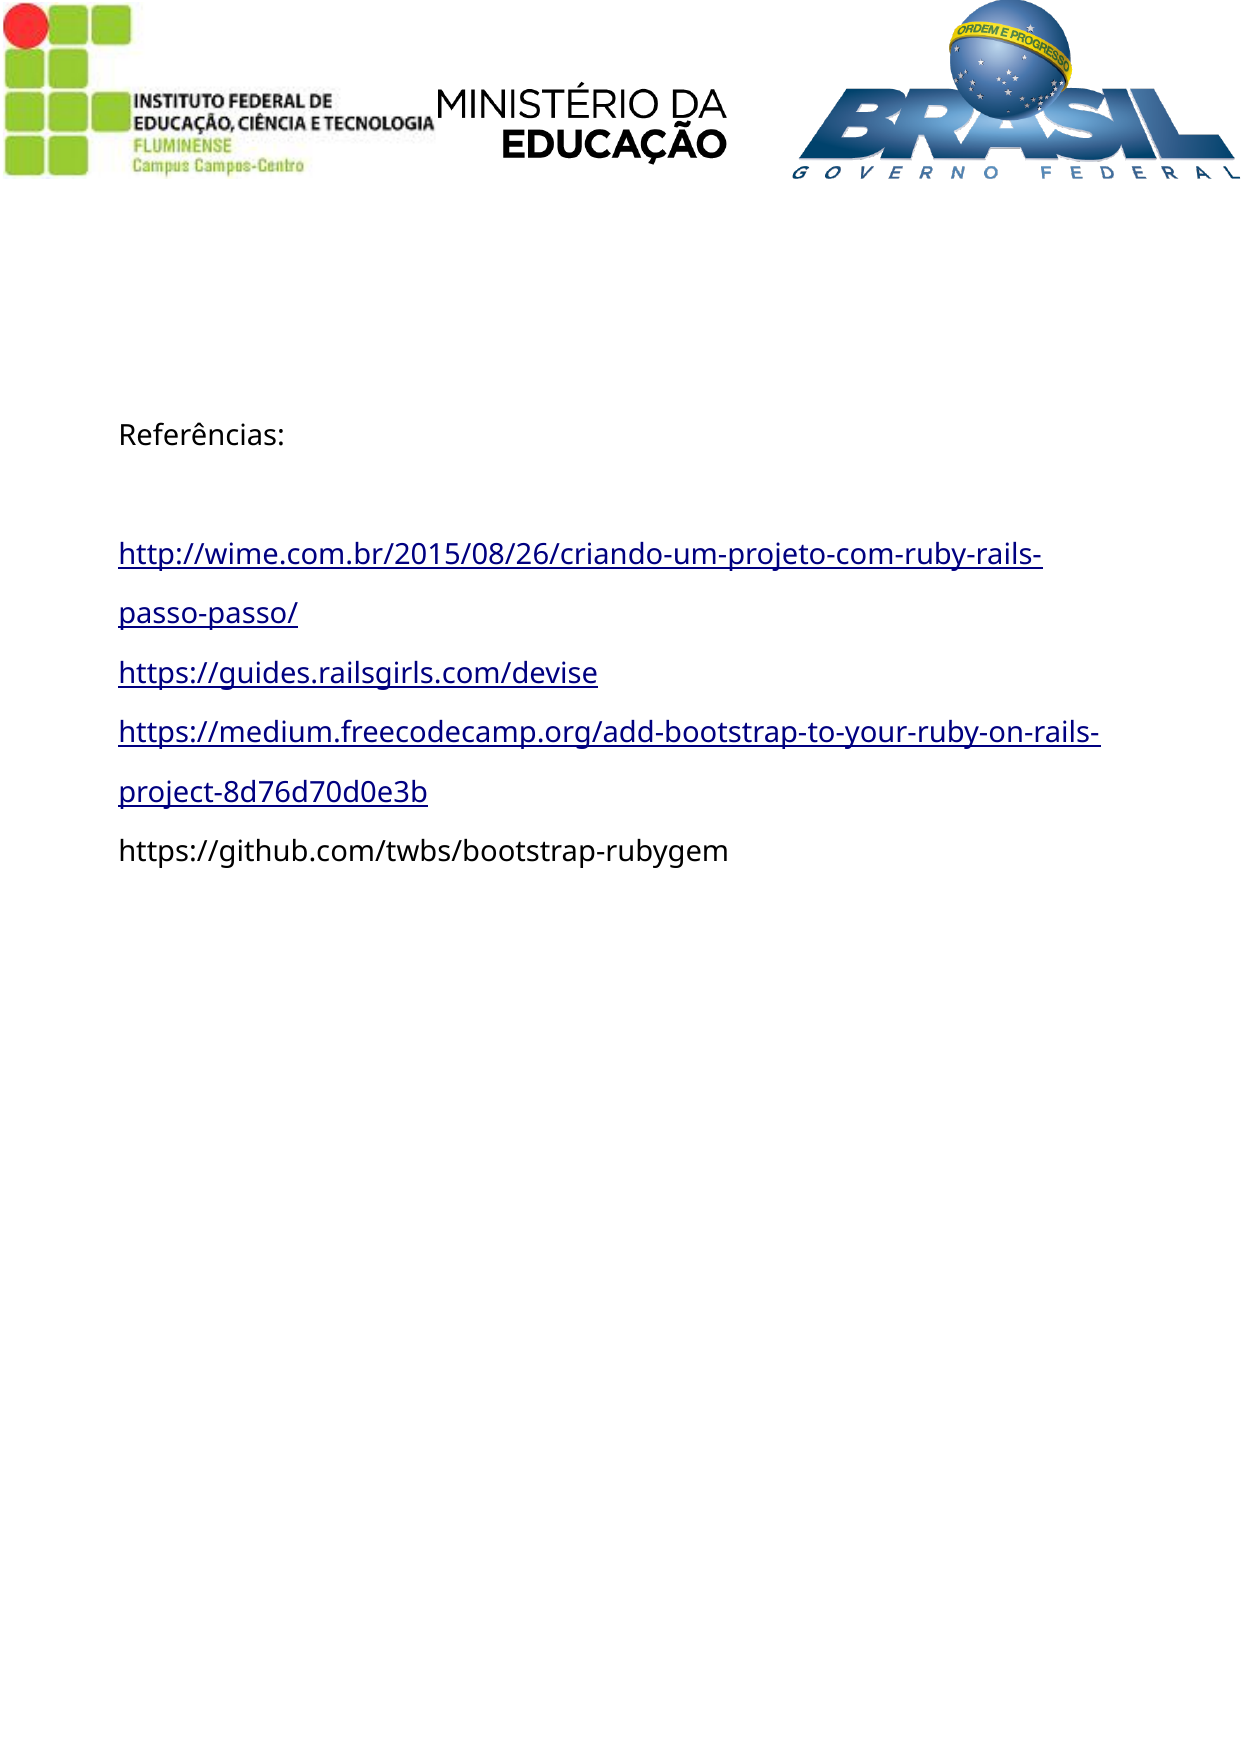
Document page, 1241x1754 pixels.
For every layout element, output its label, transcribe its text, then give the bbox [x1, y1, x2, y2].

picture [2, 2, 436, 179]
picture [438, 0, 1241, 179]
text https://github.com/twbs/bootstrap-rubygem [118, 831, 1122, 870]
text https://medium.freecodecamp.org/add-bootstrap-to-your-ruby-on-rails-project-8d76d70d0e3b [118, 712, 1122, 811]
text Referências: http://wime.com.br/2015/08/26/criando-um-projeto-com-ruby-rails-passo-passo/ [118, 414, 1122, 632]
text https://guides.railsgirls.com/devise [118, 652, 1122, 692]
